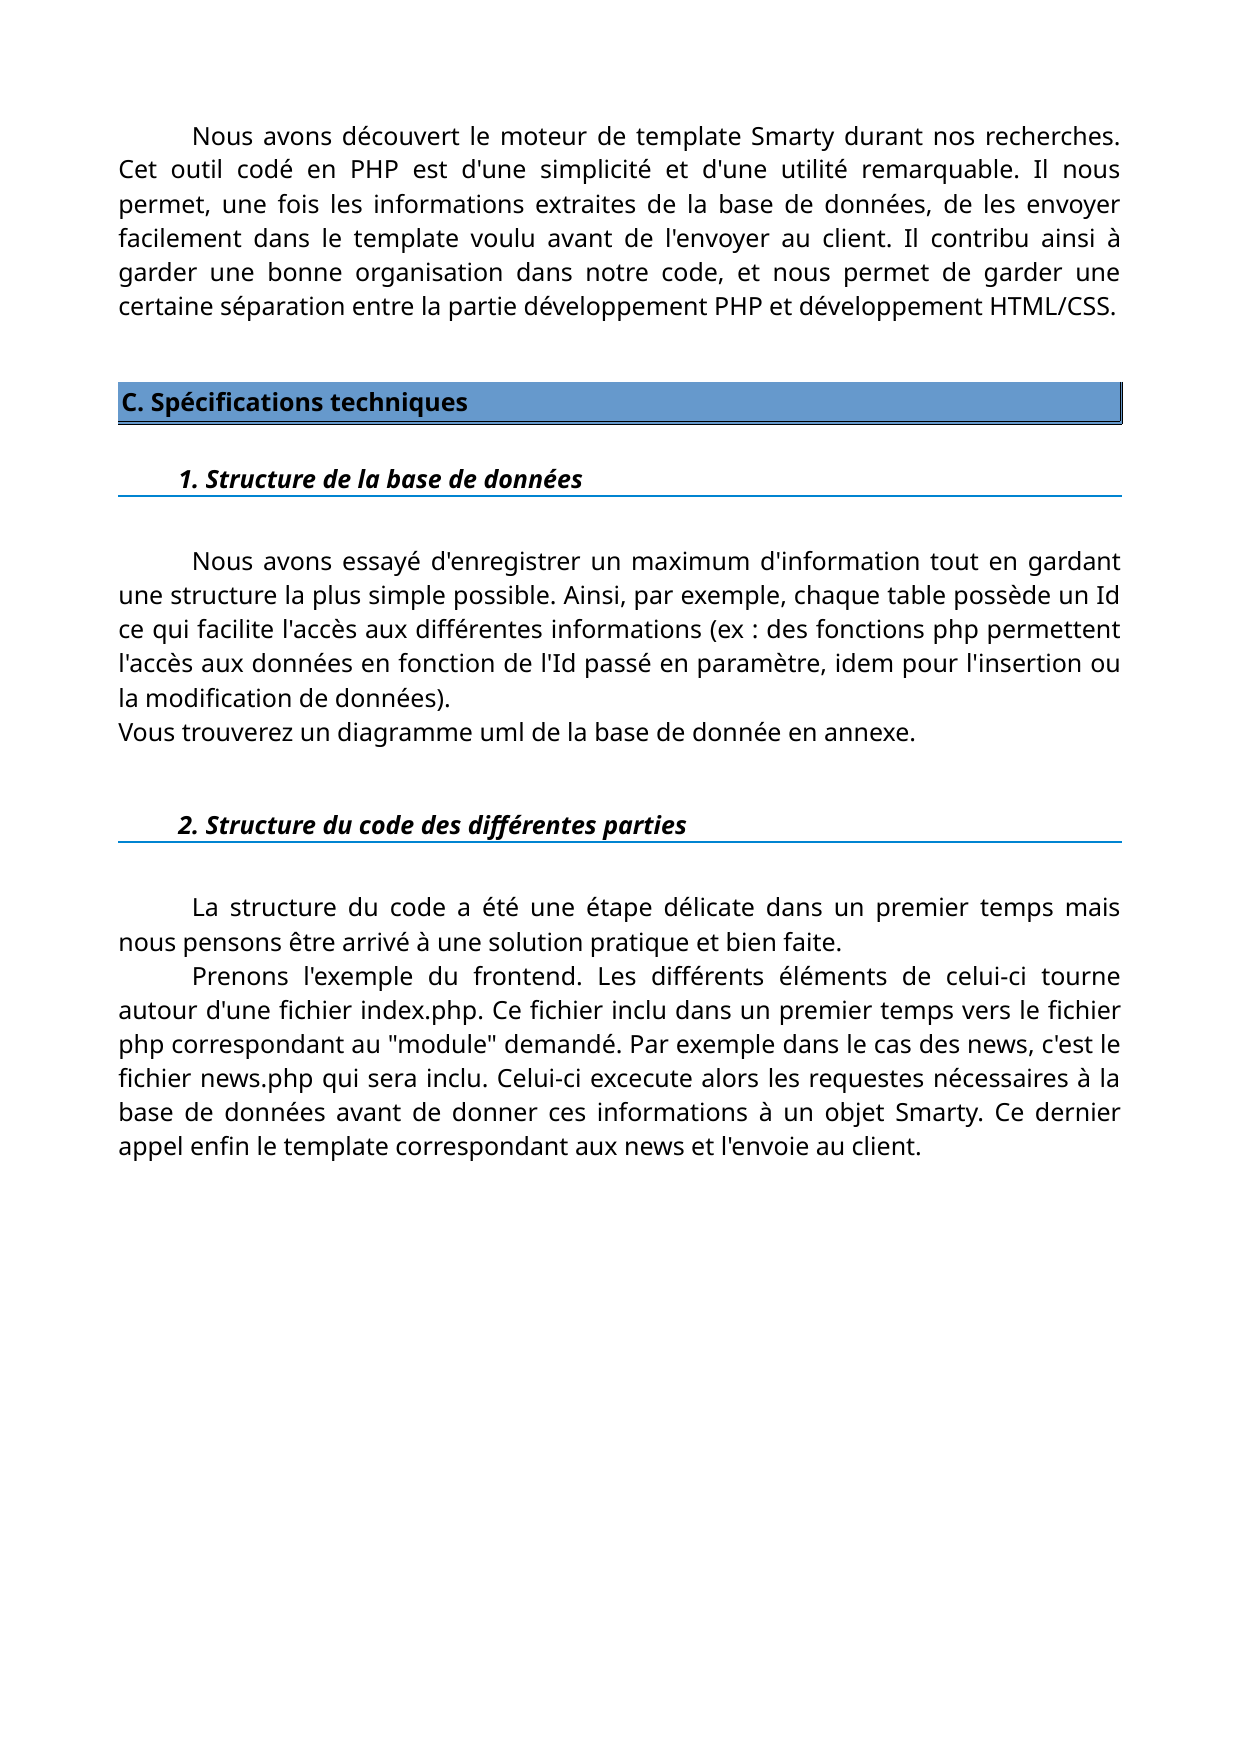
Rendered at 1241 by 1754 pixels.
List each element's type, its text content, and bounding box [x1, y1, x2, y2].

text La structure du code a été une étape délicate dans un premier temps mais nous pensons être arrivé à une solution pratique et bien faite. [118, 890, 1122, 958]
text Nous avons essayé d'enregistrer un maximum d'information tout en gardant une structure la plus simple possible. Ainsi, par exemple, chaque table possède un Id ce qui facilite l'accès aux différentes informations (ex : des fonctions php permettent l'accès aux données en fonction de l'Id passé en paramètre, idem pour l'insertion ou la modification de données). [118, 544, 1122, 714]
text Vous trouverez un diagramme uml de la base de donnée en annexe. [118, 714, 1122, 748]
text Prenons l'exemple du frontend. Les différents éléments de celui-ci tourne autour d'une fichier index.php. Ce fichier inclu dans un premier temps vers le fichier php correspondant au "module" demandé. Par exemple dans le cas des news, c'est le fichier news.php qui sera inclu. Celui-ci excecute alors les requestes nécessaires à la base de données avant de donner ces informations à un objet Smarty. Ce dernier appel enfin le template correspondant aux news et l'envoie au client. [118, 958, 1122, 1163]
subtitle 2. Structure du code des différentes parties [118, 807, 1122, 841]
text Nous avons découvert le moteur de template Smarty durant nos recherches. Cet outil codé en PHP est d'une simplicité et d'une utilité remarquable. Il nous permet, une fois les informations extraites de la base de données, de les envoyer facilement dans le template voulu avant de l'envoyer au client. Il contribu ainsi à garder une bonne organisation dans notre code, et nous permet de garder une certaine séparation entre la partie développement PHP et développement HTML/CSS. [118, 118, 1122, 322]
subtitle C. Spécifications techniques [118, 382, 1122, 424]
subtitle 1. Structure de la base de données [118, 461, 1122, 495]
